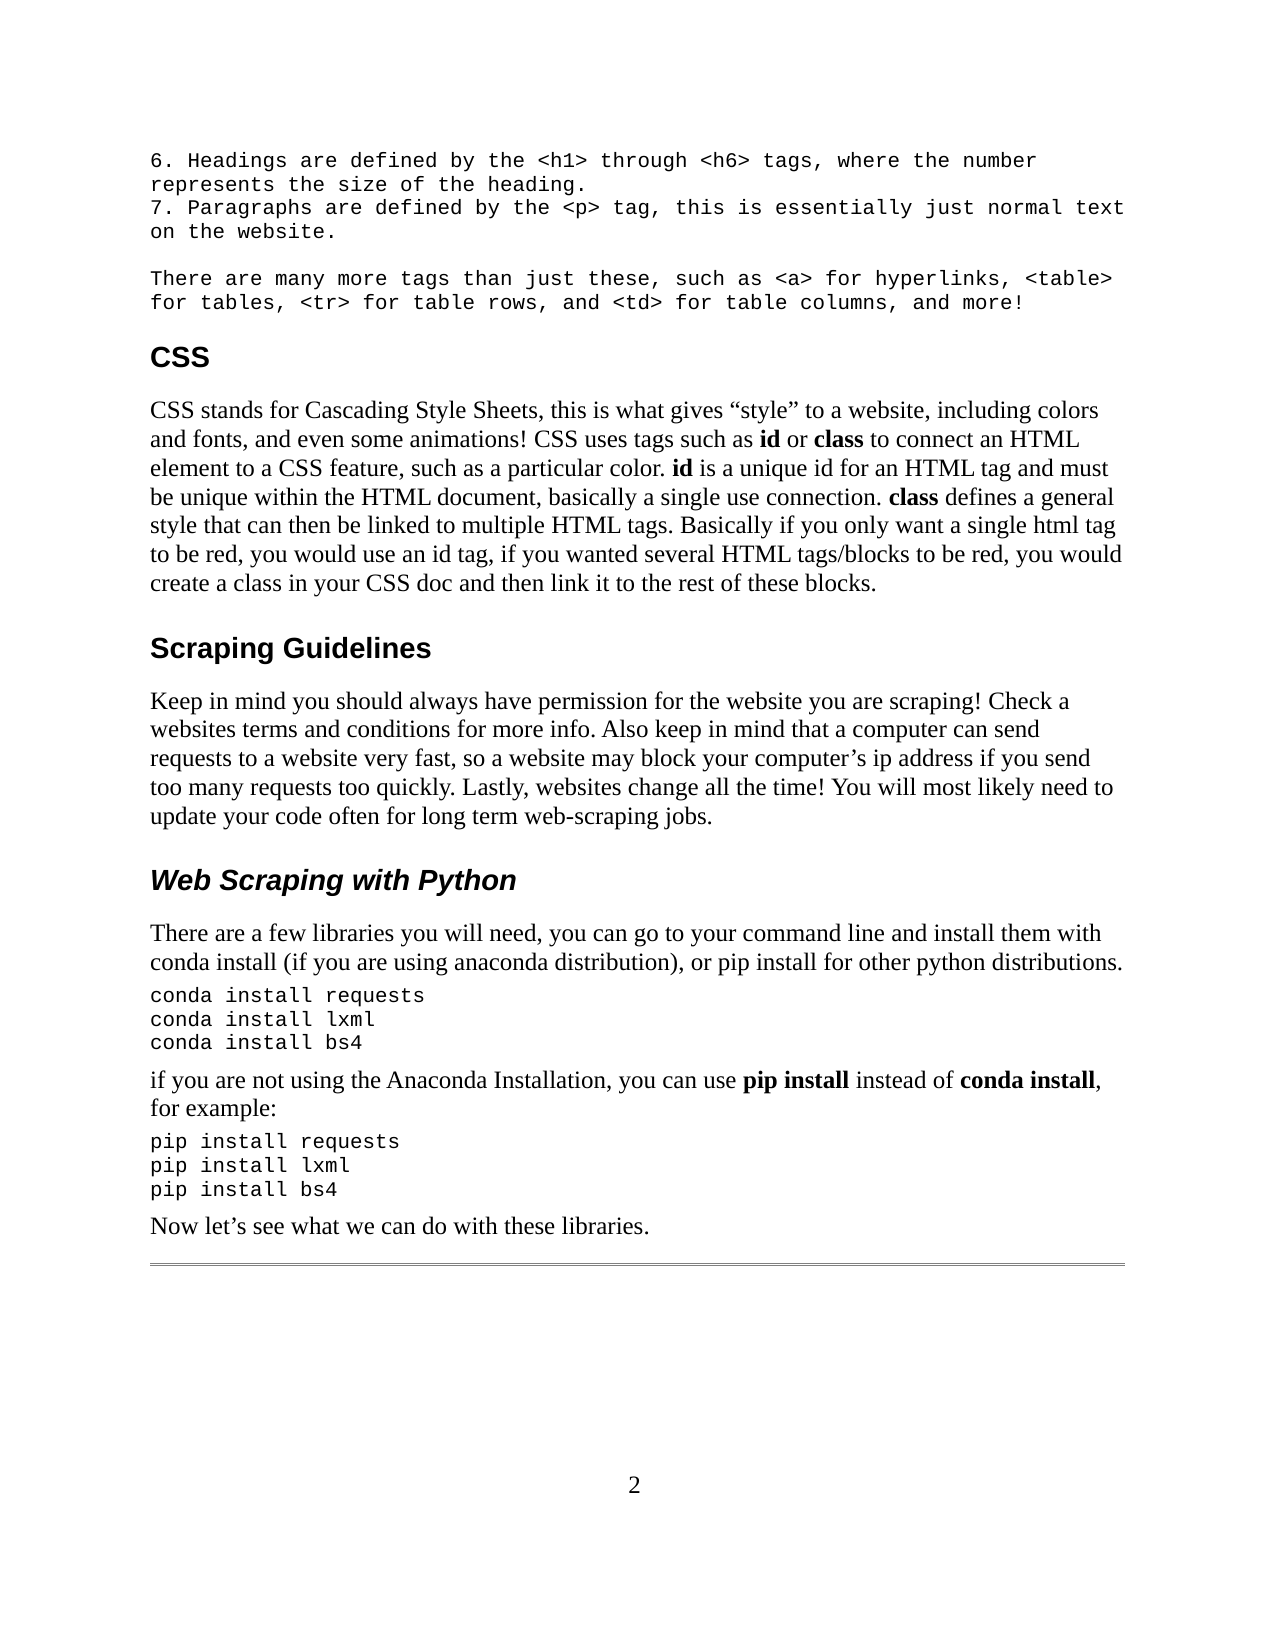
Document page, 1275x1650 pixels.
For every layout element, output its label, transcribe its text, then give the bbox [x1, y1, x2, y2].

text There are a few libraries you will need, you can go to your command line and install them with conda install (if you are using anaconda distribution), or pip install for other python distributions. [150, 918, 1125, 976]
text conda install lxml [150, 1008, 1125, 1032]
text conda install requests [150, 985, 1125, 1008]
text conda install bs4 [150, 1032, 1125, 1056]
text Now let’s see what we can do with these libraries. [150, 1211, 1125, 1240]
text Keep in mind you should always have permission for the website you are scraping! Check a websites terms and conditions for more info. Also keep in mind that a computer can send requests to a website very fast, so a website may block your computer’s ip address if you send too many requests too quickly. Lastly, websites change all the time! You will most likely need to update your code often for long term web-scraping jobs. [150, 686, 1125, 829]
text 6. Headings are defined by the <h1> through <h6> tags, where the number represents the size of the heading. [150, 150, 1125, 197]
text if you are not using the Anaconda Installation, you can use pip install instead of conda install, for example: [150, 1065, 1125, 1122]
text pip install requests [150, 1131, 1125, 1155]
text pip install bs4 [150, 1178, 1125, 1202]
subtitle Web Scraping with Python [150, 863, 1125, 897]
subtitle CSS [150, 341, 1125, 374]
text pip install lxml [150, 1155, 1125, 1178]
subtitle Scraping Guidelines [150, 631, 1125, 664]
text 7. Paragraphs are defined by the <p> tag, this is essentially just normal text on the website. [150, 197, 1125, 244]
text CSS stands for Cascading Style Sheets, this is what gives “style” to a website, including colors and fonts, and even some animations! CSS uses tags such as id or class to connect an HTML element to a CSS feature, such as a particular color. id is a unique id for an HTML tag and must be unique within the HTML document, basically a single use connection. class defines a general style that can then be linked to multiple HTML tags. Basically if you only want a single html tag to be red, you would use an id tag, if you wanted several HTML tags/blocks to be red, you would create a class in your CSS doc and then link it to the rest of these blocks. [150, 396, 1125, 597]
text There are many more tags than just these, such as <a> for hyperlinks, <table> for tables, <tr> for table rows, and <td> for table columns, and more! [150, 268, 1125, 316]
